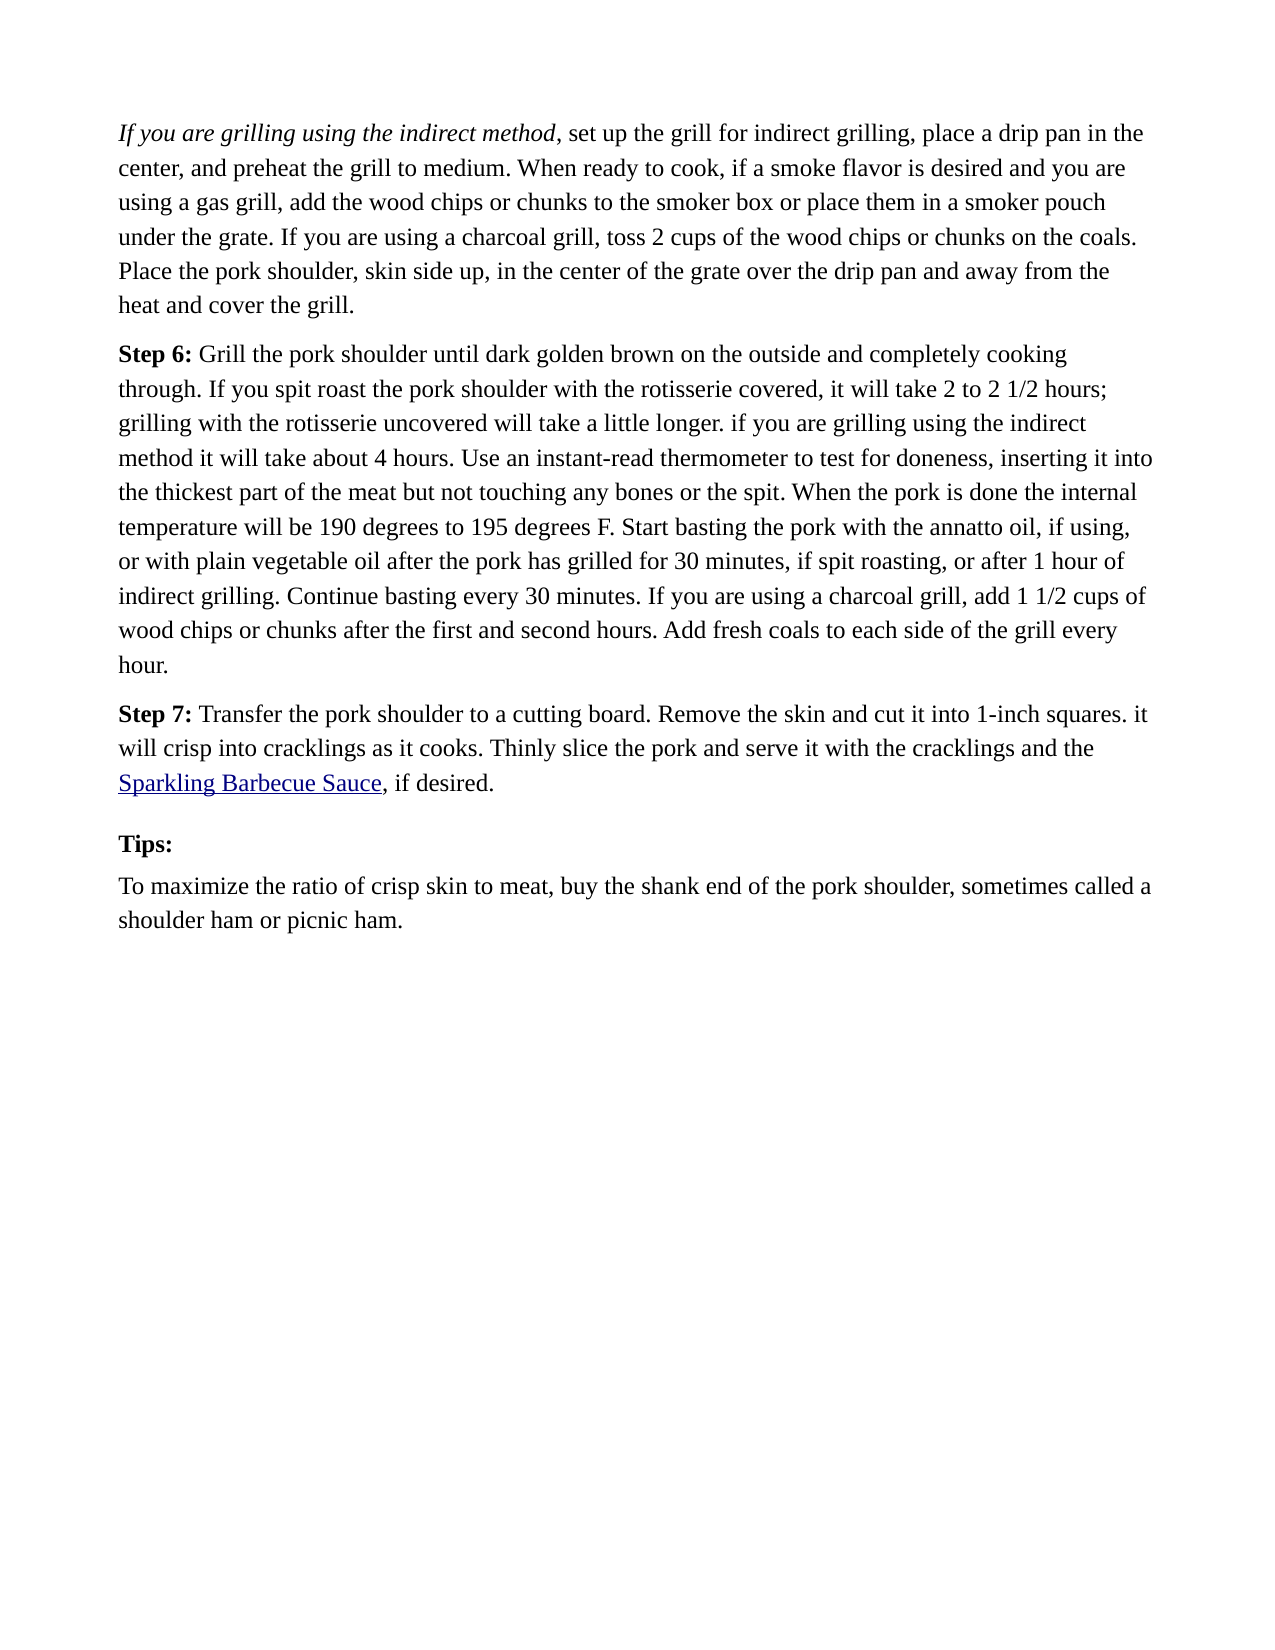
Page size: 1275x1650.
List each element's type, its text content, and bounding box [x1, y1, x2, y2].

text To maximize the ratio of crisp skin to meat, buy the shank end of the pork shoulder, sometimes called a shoulder ham or picnic ham. [118, 871, 1157, 934]
text Step 6: Grill the pork shoulder until dark golden brown on the outside and completely cooking through. If you spit roast the pork shoulder with the rotisserie covered, it will take 2 to 2 1/2 hours; grilling with the rotisserie uncovered will take a little longer. if you are grilling using the indirect method it will take about 4 hours. Use an instant-read thermometer to test for doneness, inserting it into the thickest part of the meat but not touching any bones or the spit. When the pork is done the internal temperature will be 190 degrees to 195 degrees F. Start basting the pork with the annatto oil, if using, or with plain vegetable oil after the pork has grilled for 30 minutes, if spit roasting, or after 1 hour of indirect grilling. Continue basting every 30 minutes. If you are using a charcoal grill, add 1 1/2 cups of wood chips or chunks after the first and second hours. Add fresh coals to each side of the grill every hour. [118, 339, 1157, 679]
text Step 7: Transfer the pork shoulder to a cutting board. Remove the skin and cut it into 1-inch squares. it will crisp into cracklings as it cooks. Thinly slice the pork and serve it with the cracklings and the Sparkling Barbecue Sauce, if desired. [118, 699, 1157, 797]
subtitle Tips: [118, 829, 1157, 858]
text If you are grilling using the indirect method, set up the grill for indirect grilling, place a drip pan in the center, and preheat the grill to medium. When ready to cook, if a smoke flavor is desired and you are using a gas grill, add the wood chips or chunks to the smoker box or place them in a smoker pouch under the grate. If you are using a charcoal grill, toss 2 cups of the wood chips or chunks on the coals. Place the pork shoulder, skin side up, in the center of the grate over the drip pan and away from the heat and cover the grill. [118, 118, 1157, 319]
